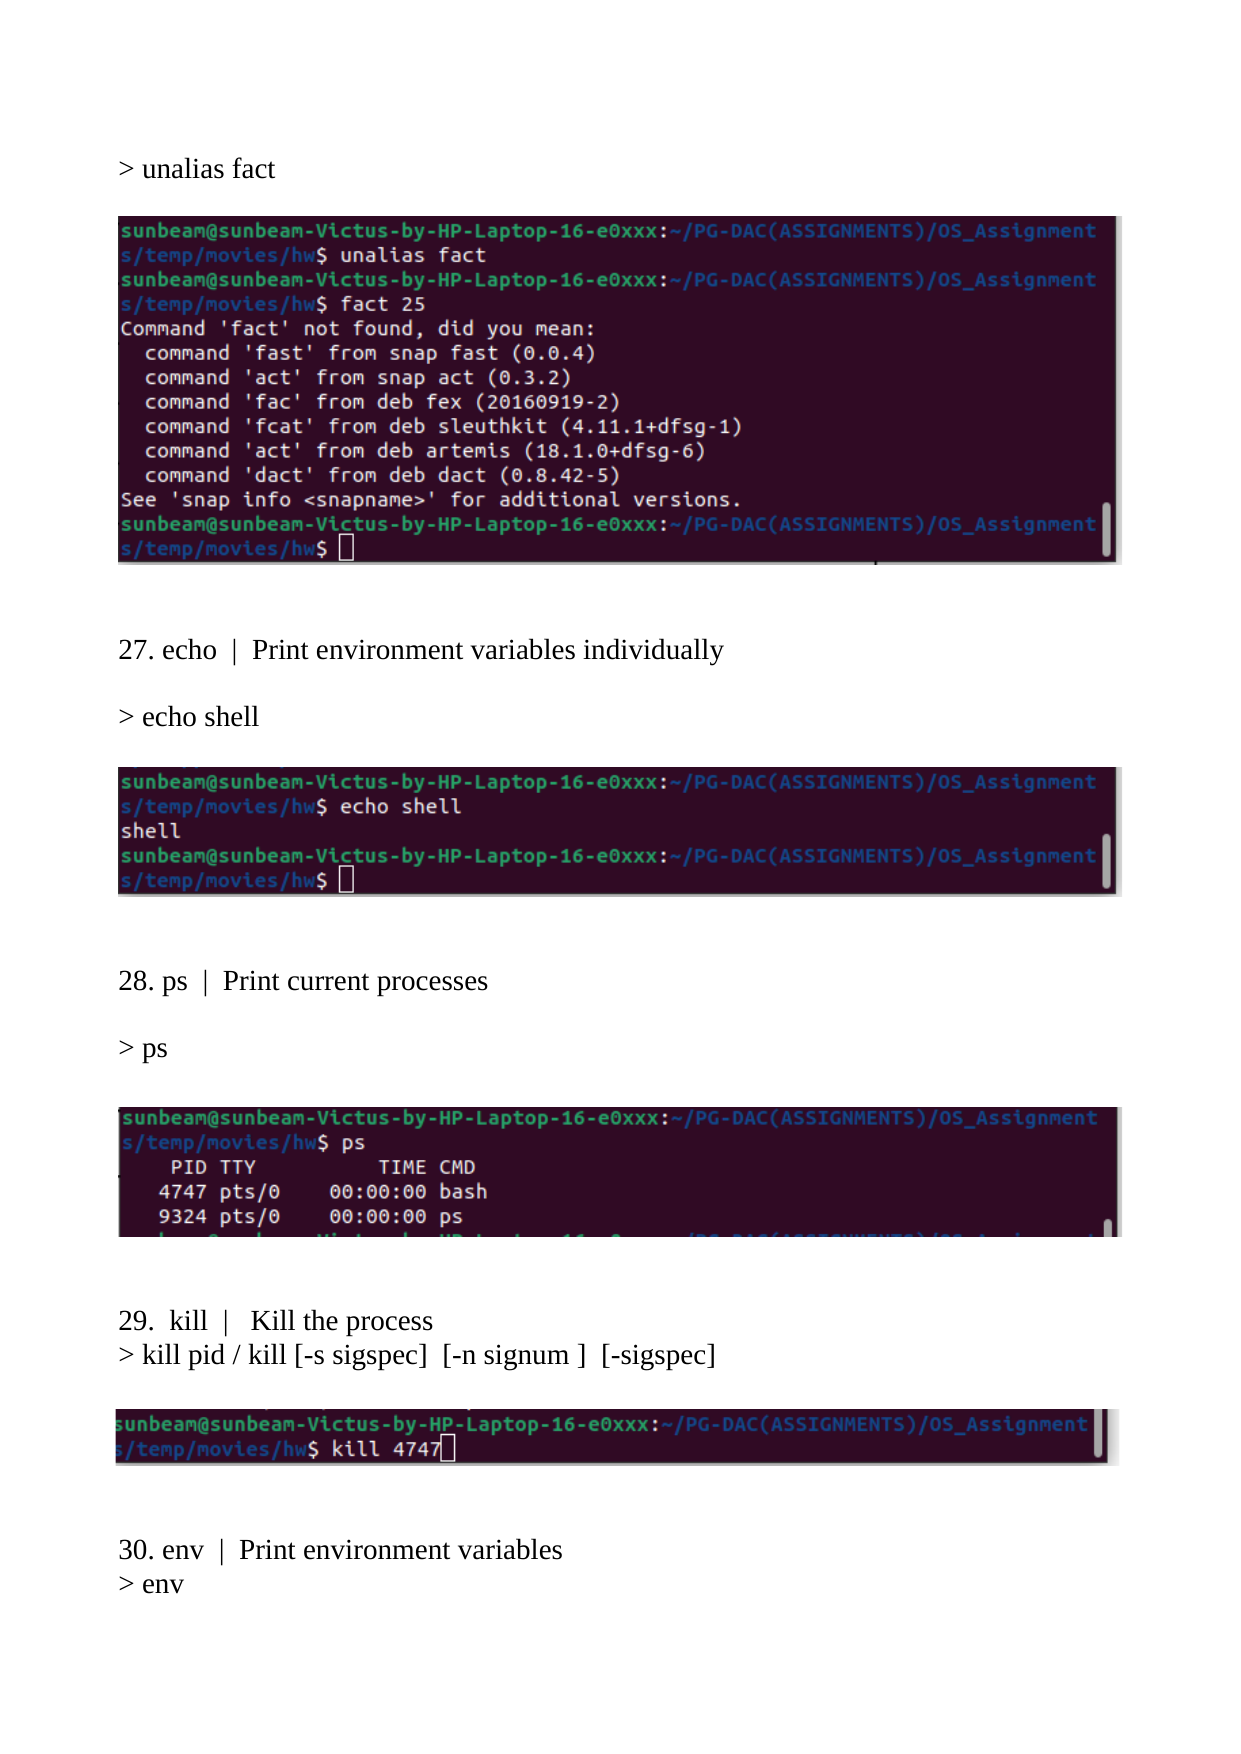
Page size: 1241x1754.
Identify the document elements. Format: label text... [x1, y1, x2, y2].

text > kill pid / kill [-s sigspec] [-n signum ] [-sigspec] [118, 1337, 1122, 1370]
picture [118, 216, 1123, 565]
text > unalias fact [118, 152, 1122, 185]
picture [118, 1107, 1123, 1237]
text > echo shell [118, 699, 1122, 733]
text 28. ps | Print current processes [118, 963, 1122, 997]
text > ps [118, 1031, 1122, 1064]
text 27. echo | Print environment variables individually [118, 632, 1122, 666]
picture [115, 1409, 1120, 1466]
text 29. kill | Kill the process [118, 1303, 1122, 1337]
text > env [118, 1566, 1122, 1599]
picture [118, 767, 1123, 897]
text 30. env | Print environment variables [118, 1532, 1122, 1566]
